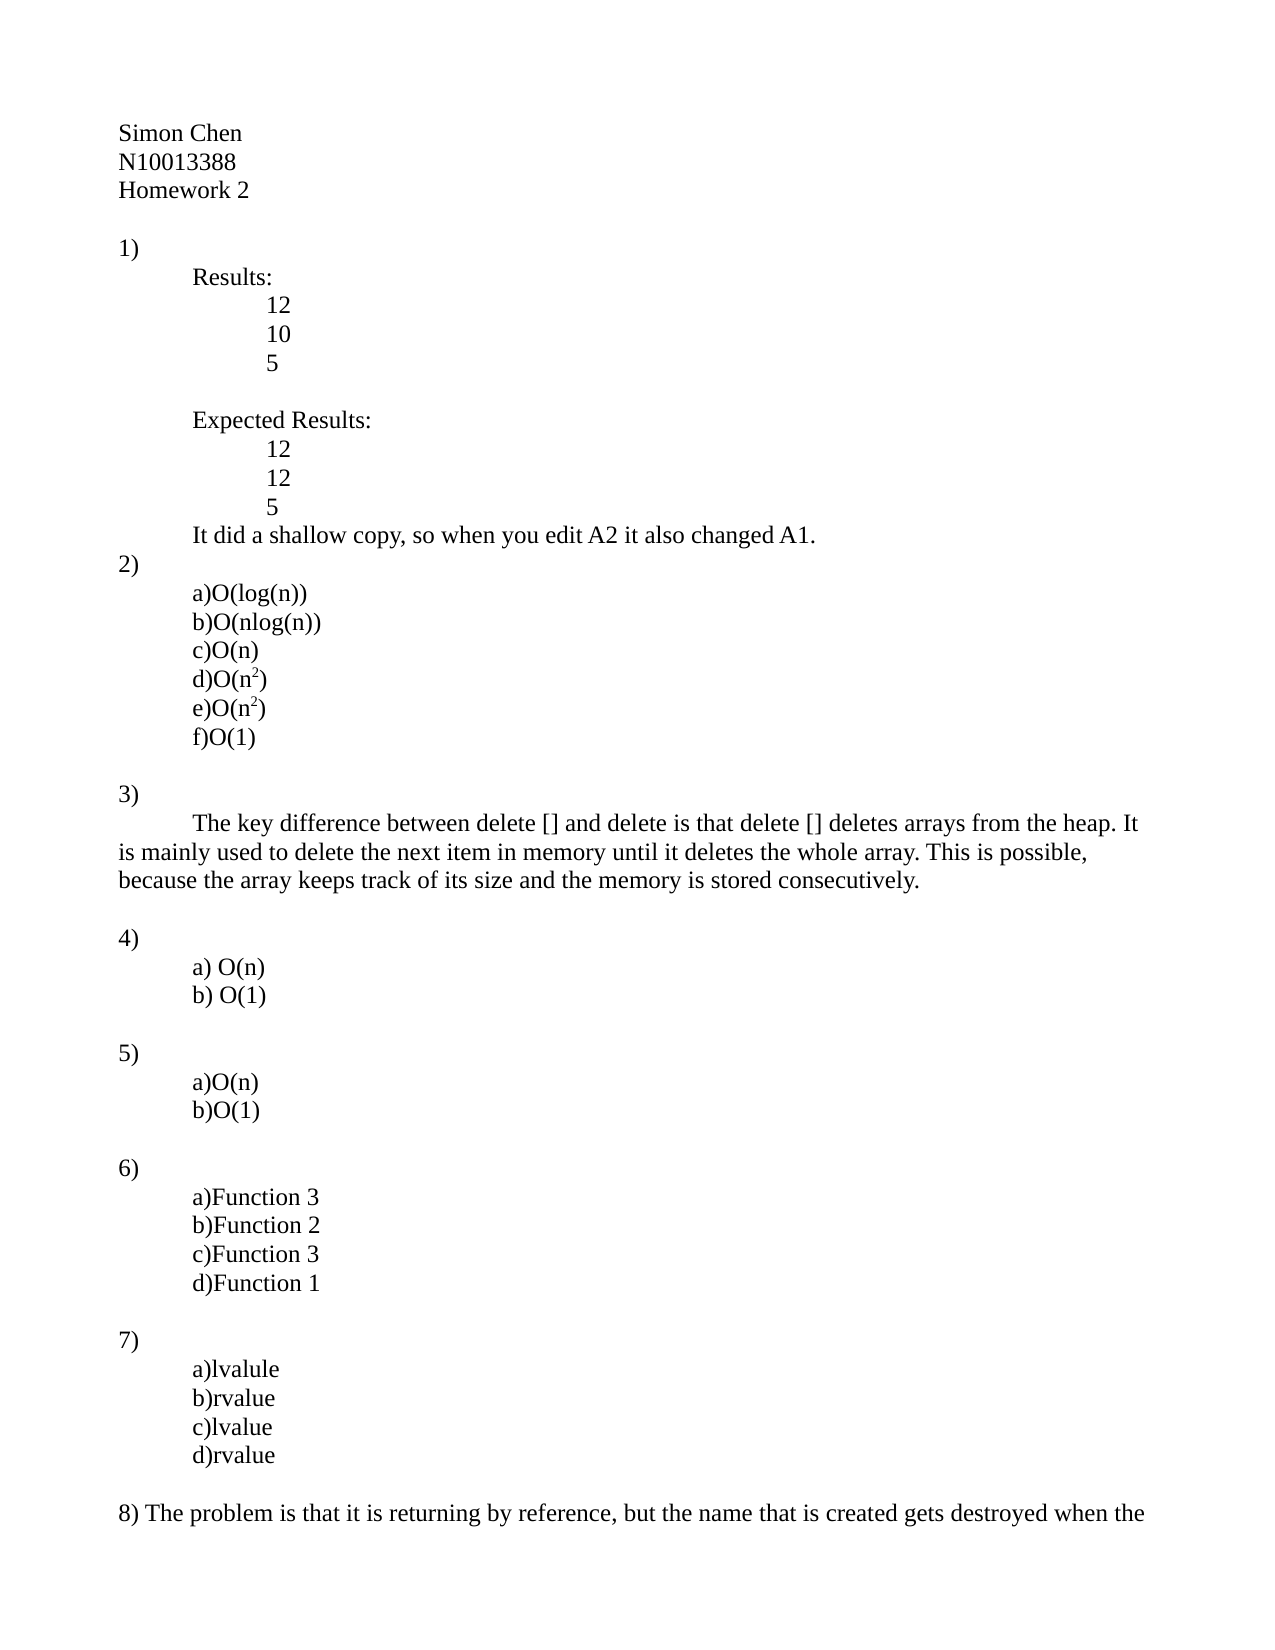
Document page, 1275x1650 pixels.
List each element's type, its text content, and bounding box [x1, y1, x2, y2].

text 12 [118, 463, 1157, 492]
text 8) The problem is that it is returning by reference, but the name that is created gets destroyed when the [118, 1498, 1157, 1527]
text b)O(nlog(n)) [118, 607, 1157, 636]
text f)O(1) [118, 722, 1157, 751]
text 1) [118, 233, 1157, 262]
text 5) [118, 1038, 1157, 1067]
text N10013388 [118, 147, 1157, 176]
text 5 [118, 348, 1157, 377]
text b)rvalue [118, 1383, 1157, 1412]
text b)Function 2 [118, 1211, 1157, 1239]
text e)O(n2) [118, 693, 1157, 722]
text c)lvalue [118, 1412, 1157, 1441]
text 10 [118, 319, 1157, 348]
text 12 [118, 434, 1157, 463]
text 3) [118, 779, 1157, 808]
text d)rvalue [118, 1441, 1157, 1469]
text d)O(n2) [118, 664, 1157, 693]
text It did a shallow copy, so when you edit A2 it also changed A1. [118, 521, 1157, 549]
text Results: [118, 262, 1157, 291]
text c)Function 3 [118, 1239, 1157, 1268]
text Expected Results: [118, 406, 1157, 434]
text 12 [118, 291, 1157, 319]
text a) O(n) [118, 952, 1157, 981]
text 7) [118, 1326, 1157, 1354]
text b) O(1) [118, 981, 1157, 1009]
text a)O(n) [118, 1067, 1157, 1096]
text d)Function 1 [118, 1268, 1157, 1297]
text b)O(1) [118, 1096, 1157, 1124]
text 4) [118, 923, 1157, 952]
text a)lvalule [118, 1354, 1157, 1383]
text a)O(log(n)) [118, 578, 1157, 607]
text a)Function 3 [118, 1182, 1157, 1211]
text 6) [118, 1153, 1157, 1182]
text Homework 2 [118, 176, 1157, 204]
text c)O(n) [118, 636, 1157, 664]
text The key difference between delete [] and delete is that delete [] deletes arrays from the heap. It is mainly used to delete the next item in memory until it deletes the whole array. This is possible, because the array keeps track of its size and the memory is stored consecutively. [118, 808, 1157, 894]
text 5 [118, 492, 1157, 521]
text 2) [118, 549, 1157, 578]
text Simon Chen [118, 118, 1157, 147]
